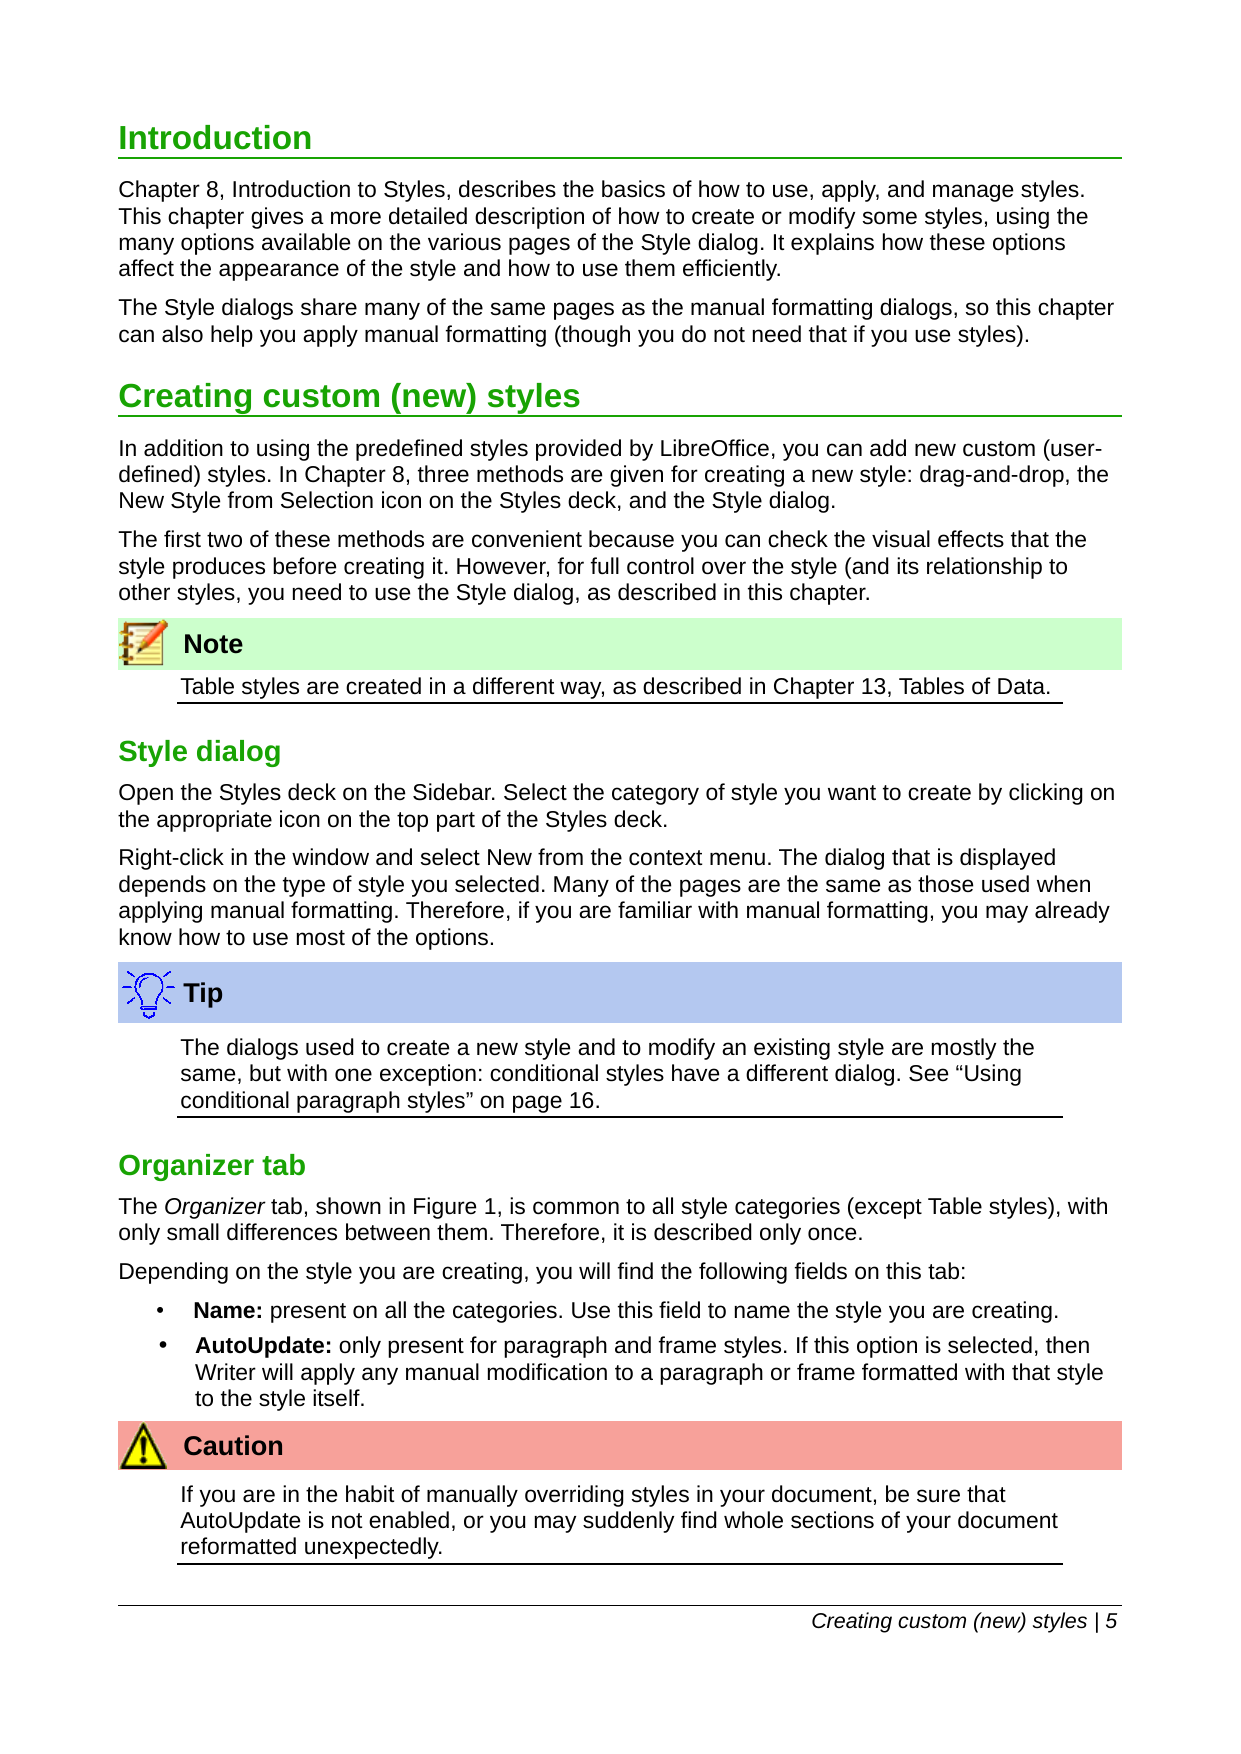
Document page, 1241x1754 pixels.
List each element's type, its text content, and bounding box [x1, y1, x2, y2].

text The Organizer tab, shown in Figure 1, is common to all style categories (except Table styles), with only small differences between them. Therefore, it is described only once. [118, 1193, 1122, 1246]
picture [119, 618, 170, 669]
text Open the Styles deck on the Sidebar. Select the category of style you want to create by clicking on the appropriate icon on the top part of the Styles deck. [118, 779, 1122, 832]
list AutoUpdate: only present for paragraph and frame styles. If this option is selected, then Writer will apply any manual modification to a paragraph or frame formatted with that style to the style itself. [156, 1332, 1122, 1412]
picture [119, 963, 179, 1023]
subtitle Caution [118, 1421, 1122, 1470]
list Name: present on all the categories. Use this field to name the style you are creating. [156, 1297, 1122, 1323]
text Table styles are created in a different way, as described in Chapter 13, Tables of Data. [177, 670, 1063, 702]
text The first two of these methods are convenient because you can check the visual effects that the style produces before creating it. However, for full control over the style (and its relationship to other styles, you need to use the Style dialog, as described in this chapter. [118, 526, 1122, 605]
text Chapter 8, Introduction to Styles, describes the basics of how to use, apply, and manage styles. This chapter gives a more detailed description of how to create or modify some styles, using the many options available on the various pages of the Style dialog. It explains how these options affect the appearance of the style and how to use them efficiently. [118, 176, 1122, 282]
text Right-click in the window and select New from the context menu. The dialog that is displayed depends on the type of style you selected. Many of the pages are the same as those used when applying manual formatting. Therefore, if you are familiar with manual formatting, you may already know how to use most of the options. [118, 844, 1122, 950]
text In addition to using the predefined styles provided by LibreOffice, you can add new custom (user-defined) styles. In Chapter 8, three methods are given for creating a new style: drag-and-drop, the New Style from Selection icon on the Styles deck, and the Style dialog. [118, 435, 1122, 514]
subtitle Tip [118, 962, 1122, 1023]
subtitle Creating custom (new) styles [118, 376, 1122, 415]
subtitle Introduction [118, 118, 1122, 157]
text If you are in the habit of manually overriding styles in your document, be sure that AutoUpdate is not enabled, or you may suddenly find whole sections of your document reformatted unexpectedly. [177, 1477, 1063, 1563]
text The Style dialogs share many of the same pages as the manual formatting dialogs, so this chapter can also help you apply manual formatting (though you do not need that if you use styles). [118, 294, 1122, 347]
list Depending on the style you are creating, you will find the following fields on this tab: [118, 1258, 1122, 1284]
subtitle Organizer tab [118, 1148, 1122, 1181]
subtitle Style dialog [118, 734, 1122, 767]
picture [119, 1421, 167, 1469]
subtitle Note [118, 618, 1122, 670]
text The dialogs used to create a new style and to modify an existing style are mostly the same, but with one exception: conditional styles have a different dialog. See “Using conditional paragraph styles” on page 17. [177, 1031, 1063, 1116]
